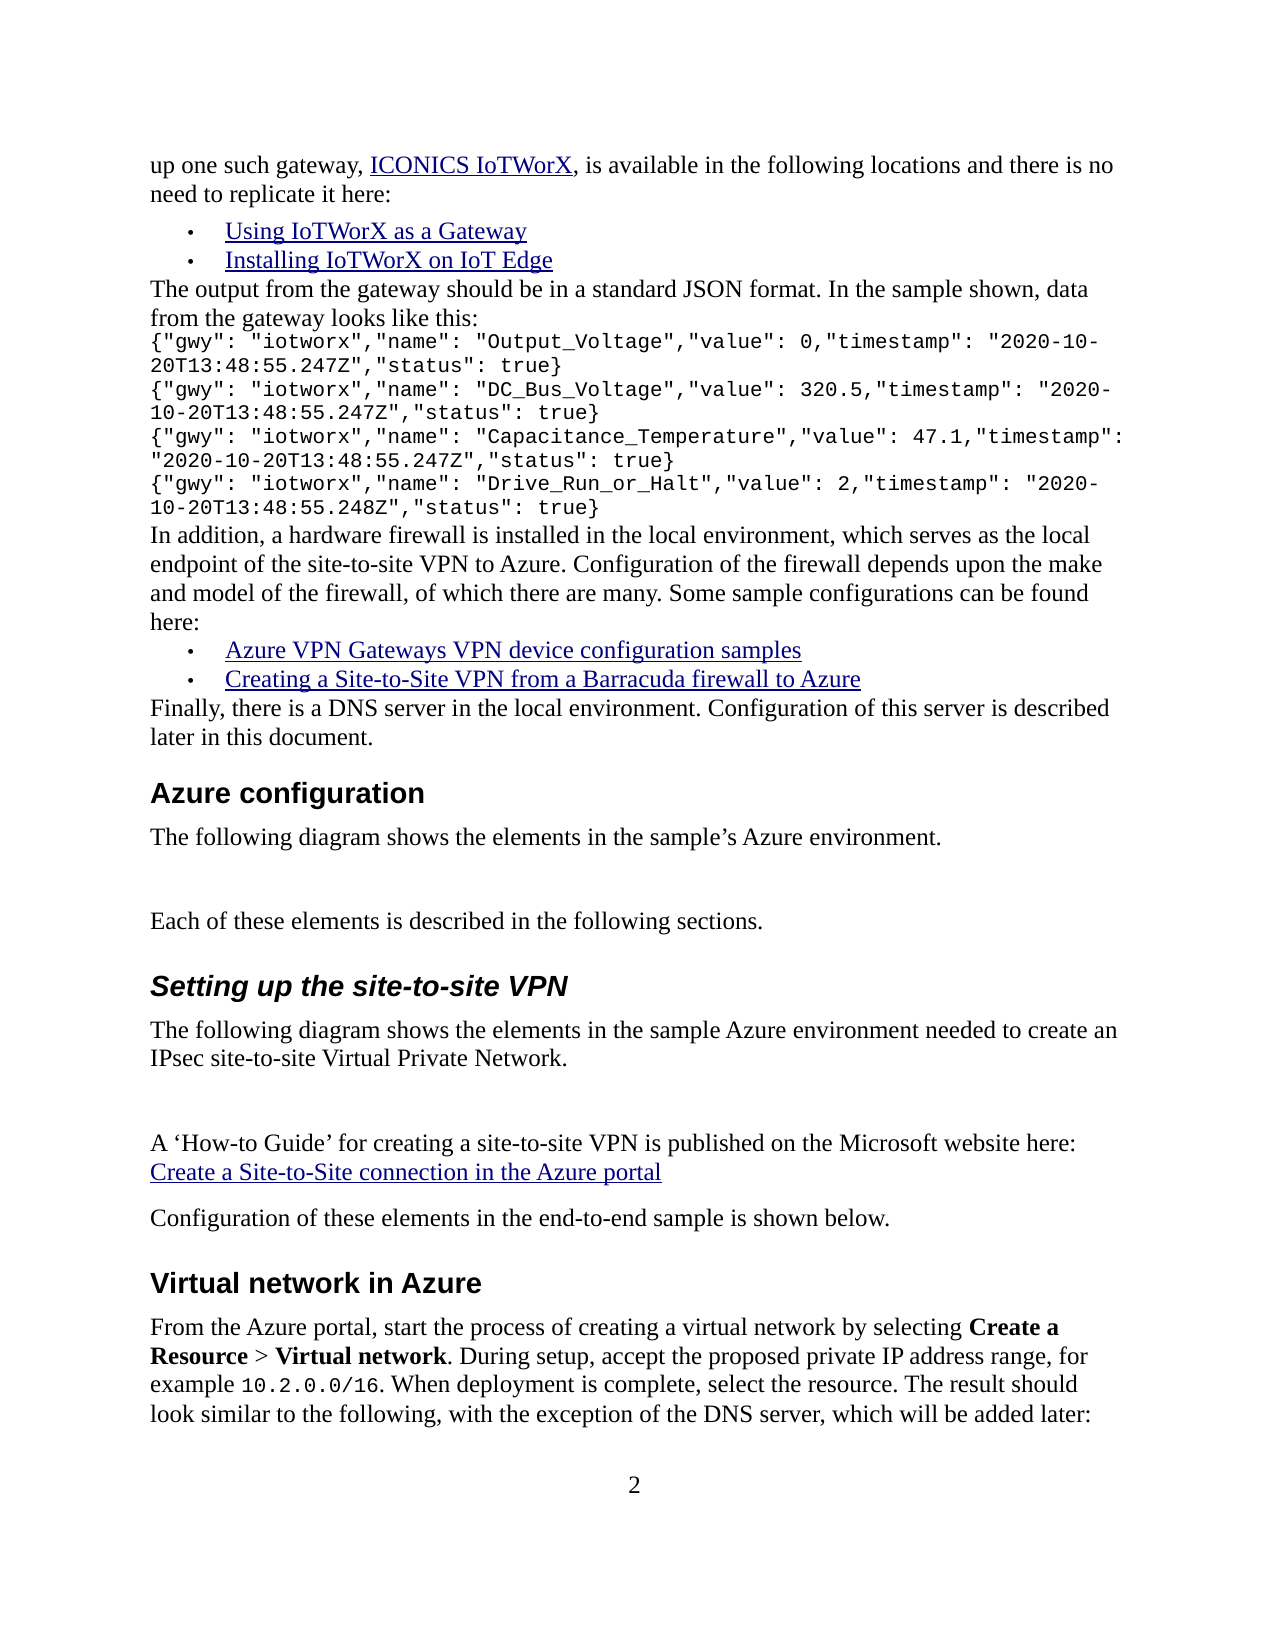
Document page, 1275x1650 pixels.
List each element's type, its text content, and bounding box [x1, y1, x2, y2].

text In addition, a hardware firewall is installed in the local environment, which serves as the local endpoint of the site-to-site VPN to Azure. Configuration of the firewall depends upon the make and model of the firewall, of which there are many. Some sample configurations can be found here: [150, 521, 1125, 636]
list Installing IoTWorX on IoT Edge [187, 245, 1125, 274]
text The following diagram shows the elements in the sample Azure environment needed to create an IPsec site-to-site Virtual Private Network. [150, 1015, 1125, 1072]
list Using IoTWorX as a Gateway [187, 216, 1125, 245]
text {"gwy": "iotworx","name": "Drive_Run_or_Halt","value": 2,"timestamp": "2020-10-20T13:48:55.248Z","status": true} [150, 473, 1125, 521]
text {"gwy": "iotworx","name": "Output_Voltage","value": 0,"timestamp": "2020-10-20T13:48:55.247Z","status": true} [150, 331, 1125, 379]
subtitle Azure configuration [150, 776, 1125, 809]
text {"gwy": "iotworx","name": "DC_Bus_Voltage","value": 320.5,"timestamp": "2020-10-20T13:48:55.247Z","status": true} [150, 379, 1125, 426]
text up one such gateway, ICONICS IoTWorX, is available in the following locations and there is no need to replicate it here: [150, 150, 1125, 207]
text Finally, there is a DNS server in the local environment. Configuration of this server is described later in this document. [150, 693, 1125, 751]
subtitle Virtual network in Azure [150, 1266, 1125, 1299]
text Configuration of these elements in the end-to-end sample is shown below. [150, 1203, 1125, 1232]
text {"gwy": "iotworx","name": "Capacitance_Temperature","value": 47.1,"timestamp": "2020-10-20T13:48:55.247Z","status": true} [150, 426, 1125, 473]
subtitle Setting up the site-to-site VPN [150, 969, 1125, 1002]
text Each of these elements is described in the following sections. [150, 906, 1125, 935]
list Azure VPN Gateways VPN device configuration samples [187, 636, 1125, 664]
list Creating a Site-to-Site VPN from a Barracuda firewall to Azure [187, 664, 1125, 693]
text From the Azure portal, start the process of creating a virtual network by selecting Create a Resource > Virtual network. During setup, accept the proposed private IP address range, for example 10.2.0.0/16. When deployment is complete, select the resource. The result should look similar to the following, with the exception of the DNS server, which will be added later: [150, 1312, 1125, 1428]
text The output from the gateway should be in a standard JSON format. In the sample shown, data from the gateway looks like this: [150, 274, 1125, 331]
text A ‘How-to Guide’ for creating a site-to-site VPN is published on the Microsoft website here: Create a Site-to-Site connection in the Azure portal [150, 1128, 1125, 1185]
text The following diagram shows the elements in the sample’s Azure environment. [150, 822, 1125, 850]
